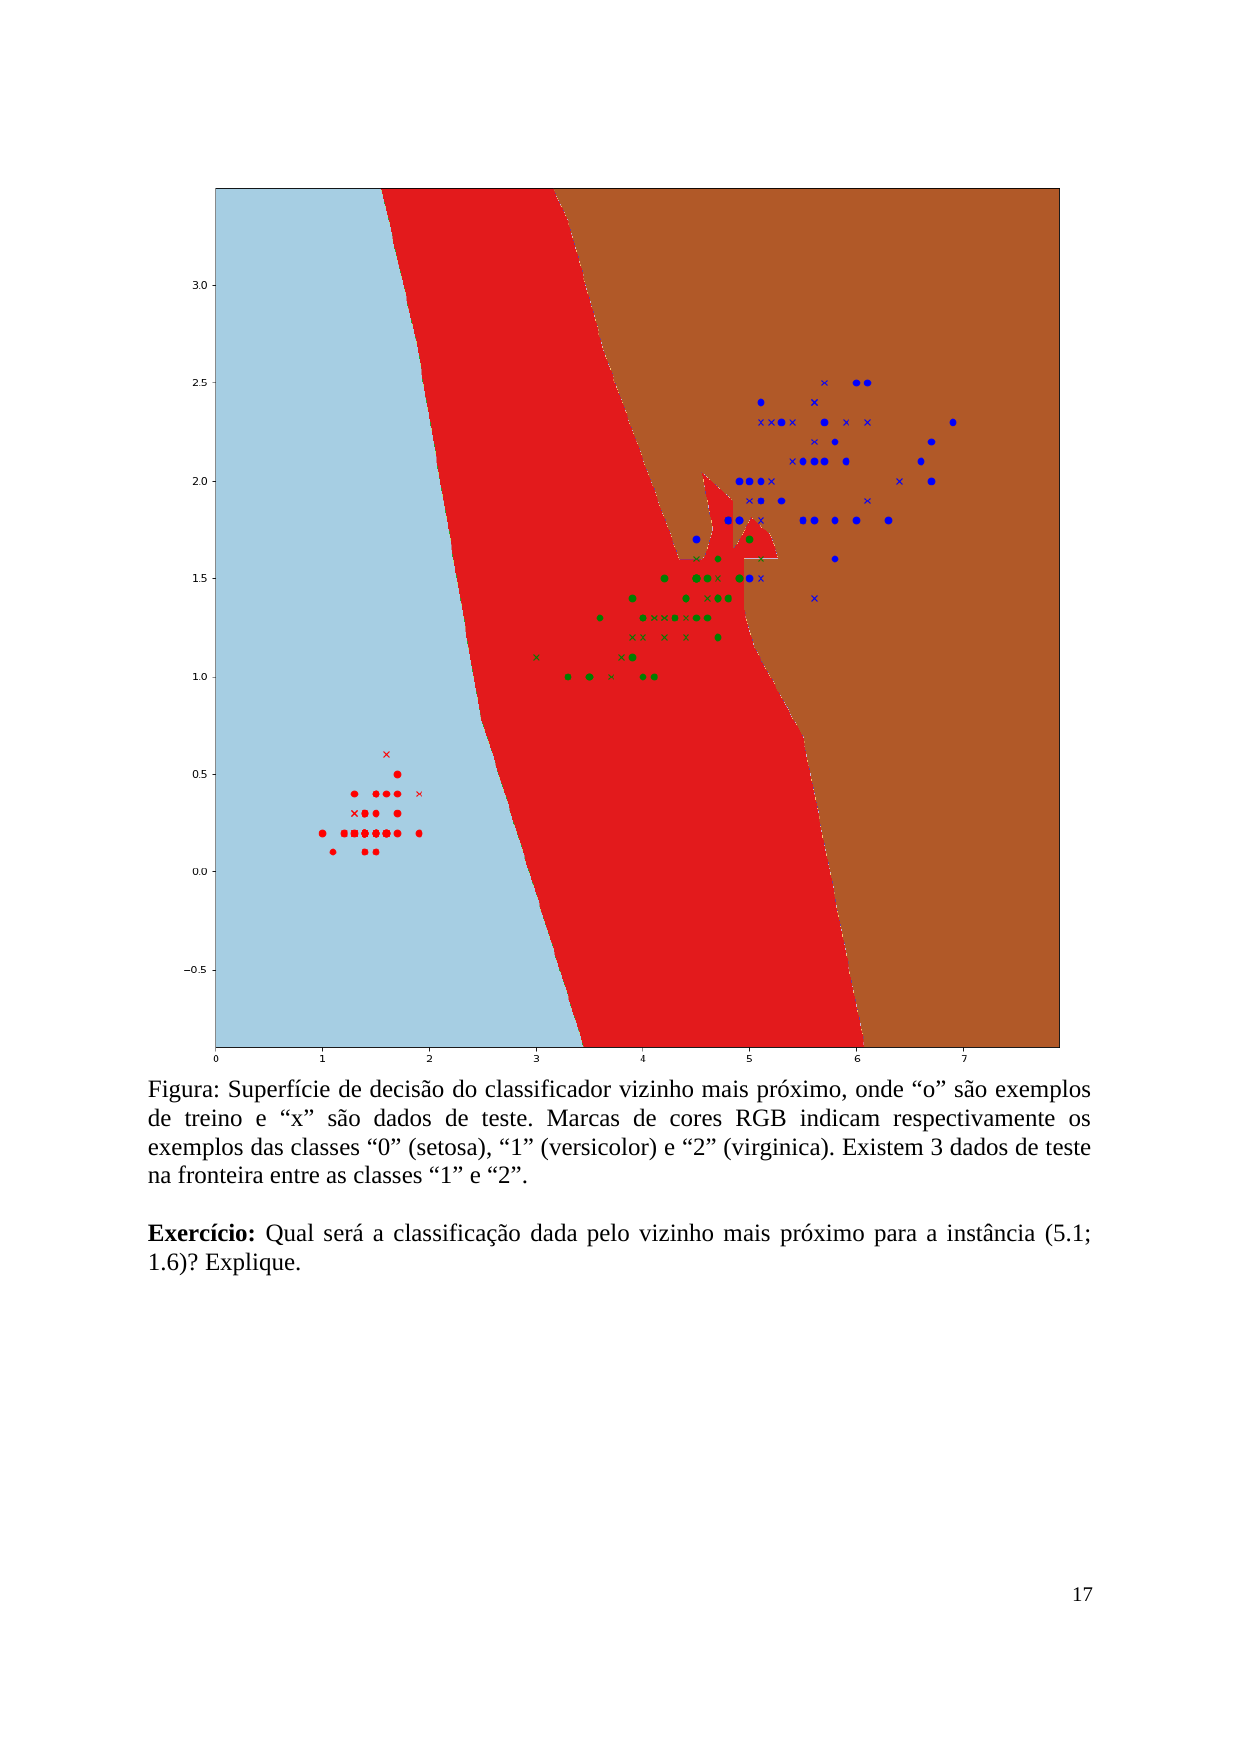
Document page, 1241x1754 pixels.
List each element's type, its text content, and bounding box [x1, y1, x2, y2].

text Figura: Superfície de decisão do classificador vizinho mais próximo, onde “o” são exemplos de treino e “x” são dados de teste. Marcas de cores RGB indicam respectivamente os exemplos das classes “0” (setosa), “1” (versicolor) e “2” (virginica). Existem 3 dados de teste na fronteira entre as classes “1” e “2”. [148, 1074, 1092, 1189]
text Exercício: Qual será a classificação dada pelo vizinho mais próximo para a instância (5.1; 1.6)? Explique. [148, 1218, 1092, 1276]
picture [171, 176, 1069, 1075]
